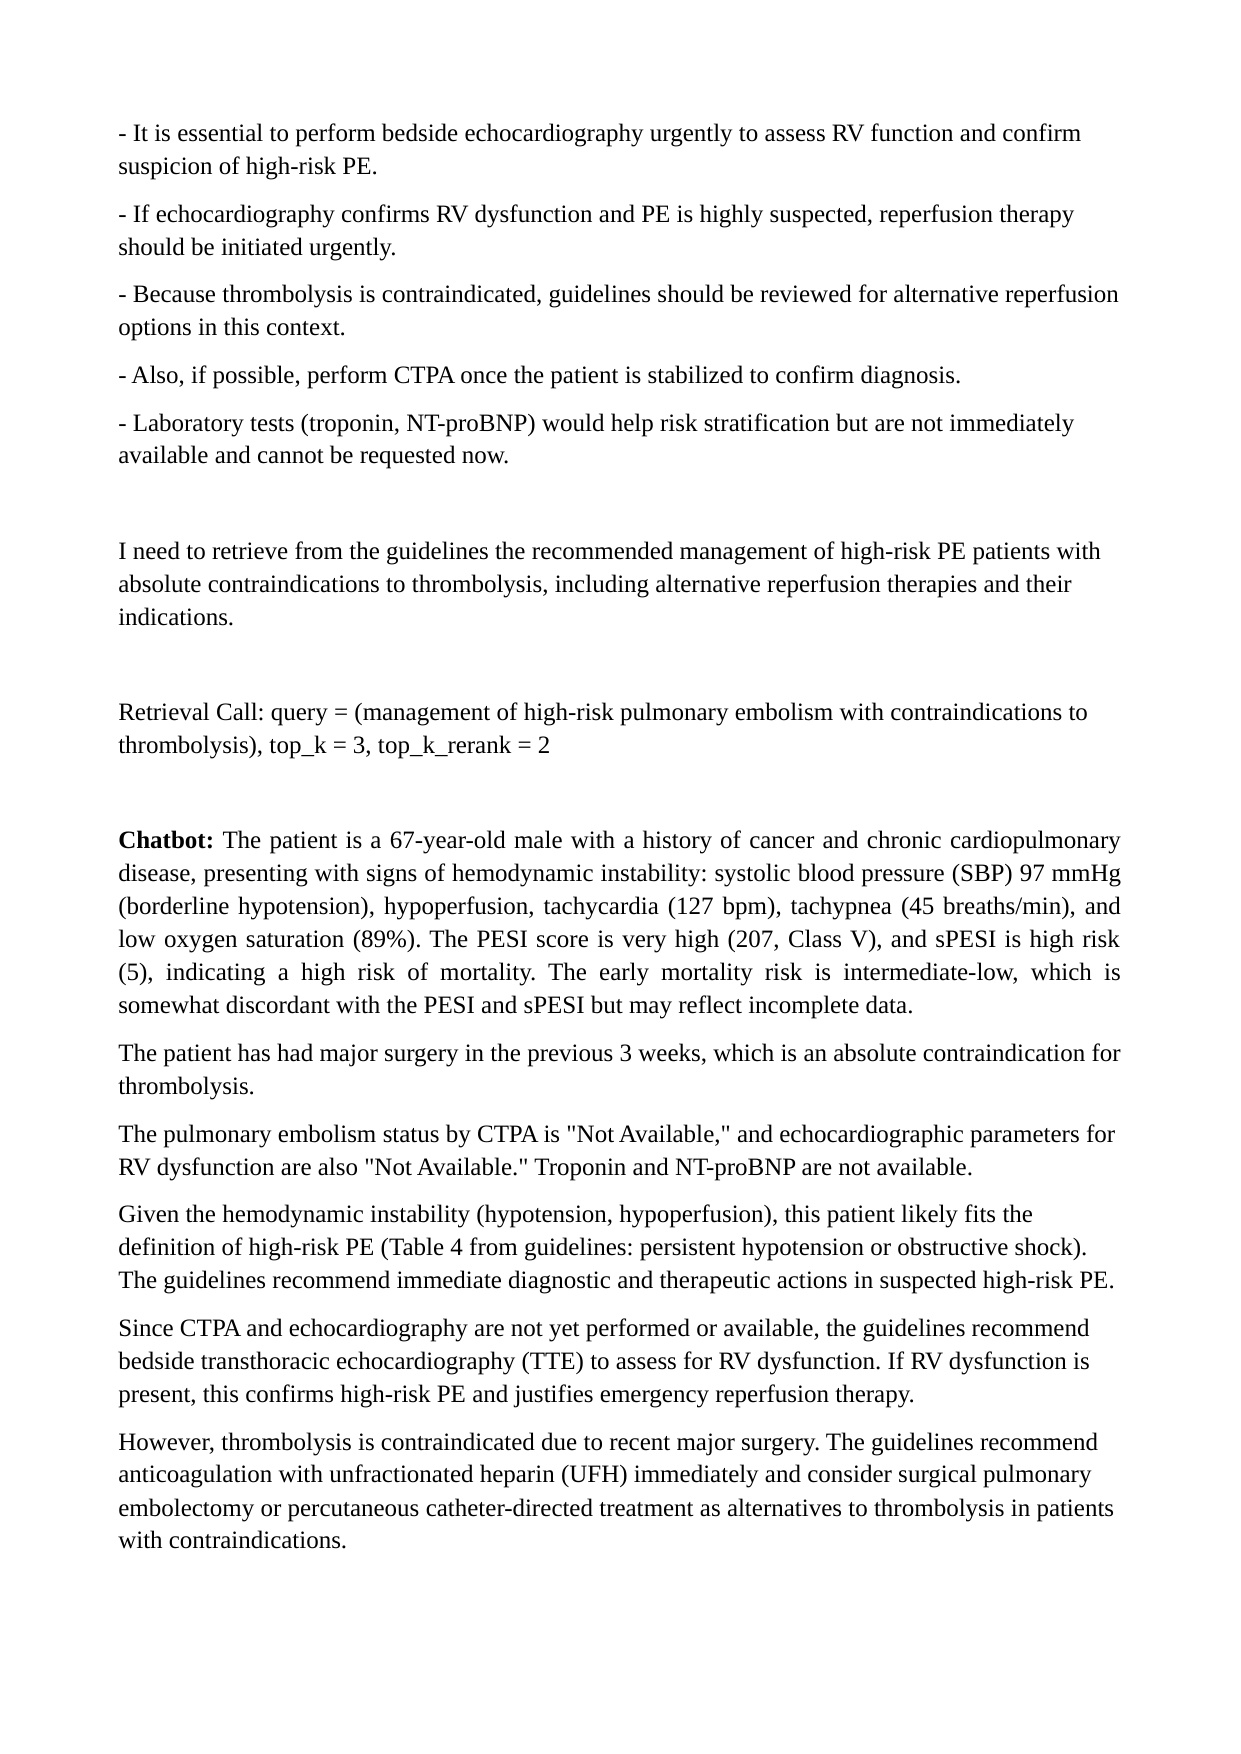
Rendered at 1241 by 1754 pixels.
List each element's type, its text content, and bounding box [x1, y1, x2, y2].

text - Laboratory tests (troponin, NT-proBNP) would help risk stratification but are not immediately available and cannot be requested now. [118, 408, 1122, 469]
text Retrieval Call: query = (management of high-risk pulmonary embolism with contraindications to thrombolysis), top_k = 3, top_k_rerank = 2 [118, 697, 1122, 759]
text Since CTPA and echocardiography are not yet performed or available, the guidelines recommend bedside transthoracic echocardiography (TTE) to assess for RV dysfunction. If RV dysfunction is present, this confirms high-risk PE and justifies emergency reperfusion therapy. [118, 1313, 1122, 1408]
text Chatbot: The patient is a 67-year-old male with a history of cancer and chronic cardiopulmonary disease, presenting with signs of hemodynamic instability: systolic blood pressure (SBP) 97 mmHg (borderline hypotension), hypoperfusion, tachycardia (127 bpm), tachypnea (45 breaths/min), and low oxygen saturation (89%). The PESI score is very high (207, Class V), and sPESI is high risk (5), indicating a high risk of mortality. The early mortality risk is intermediate-low, which is somewhat discordant with the PESI and sPESI but may reflect incomplete data. [118, 825, 1122, 1019]
text The pulmonary embolism status by CTPA is "Not Available," and echocardiographic parameters for RV dysfunction are also "Not Available." Troponin and NT-proBNP are not available. [118, 1119, 1122, 1180]
text - Because thrombolysis is contraindicated, guidelines should be reviewed for alternative reperfusion options in this context. [118, 279, 1122, 341]
text - It is essential to perform bedside echocardiography urgently to assess RV function and confirm suspicion of high-risk PE. [118, 118, 1122, 180]
text The patient has had major surgery in the previous 3 weeks, which is an absolute contraindication for thrombolysis. [118, 1038, 1122, 1100]
text - If echocardiography confirms RV dysfunction and PE is highly suspected, reperfusion therapy should be initiated urgently. [118, 199, 1122, 261]
text However, thrombolysis is contraindicated due to recent major surgery. The guidelines recommend anticoagulation with unfractionated heparin (UFH) immediately and consider surgical pulmonary embolectomy or percutaneous catheter-directed treatment as alternatives to thrombolysis in patients with contraindications. [118, 1427, 1122, 1554]
text Given the hemodynamic instability (hypotension, hypoperfusion), this patient likely fits the definition of high-risk PE (Table 4 from guidelines: persistent hypotension or obstructive shock). The guidelines recommend immediate diagnostic and therapeutic actions in suspected high-risk PE. [118, 1199, 1122, 1294]
text - Also, if possible, perform CTPA once the patient is stabilized to confirm diagnosis. [118, 360, 1122, 389]
text I need to retrieve from the guidelines the recommended management of high-risk PE patients with absolute contraindications to thrombolysis, including alternative reperfusion therapies and their indications. [118, 536, 1122, 631]
